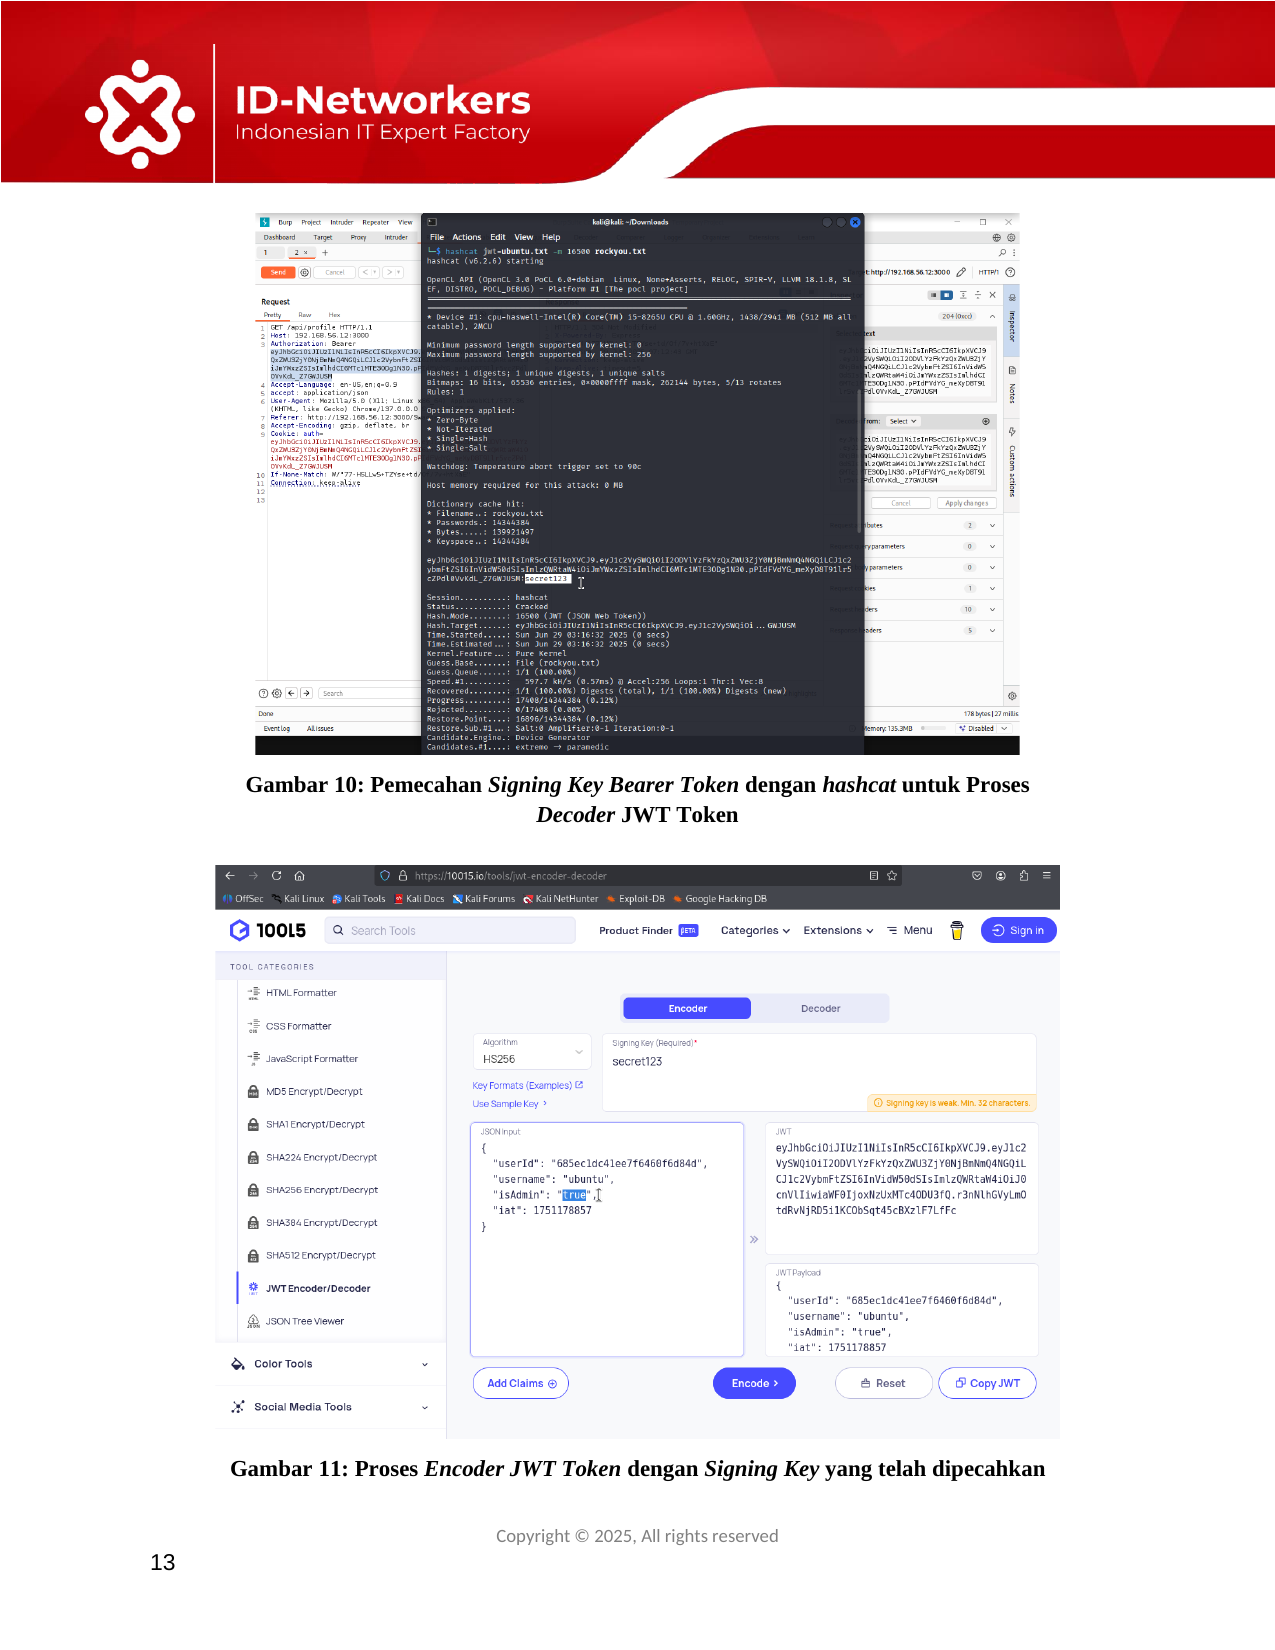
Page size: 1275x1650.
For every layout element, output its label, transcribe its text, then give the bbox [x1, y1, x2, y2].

text Gambar 11: Proses Encoder JWT Token dengan Signing Key yang telah dipecahkan [178, 865, 1097, 1481]
picture [1, 1, 1275, 184]
picture [215, 865, 1060, 1439]
text Gambar 10: Pemecahan Signing Key Bearer Token dengan hashcat untuk Proses Decoder JWT Token [222, 214, 1053, 827]
picture [255, 213, 1020, 755]
